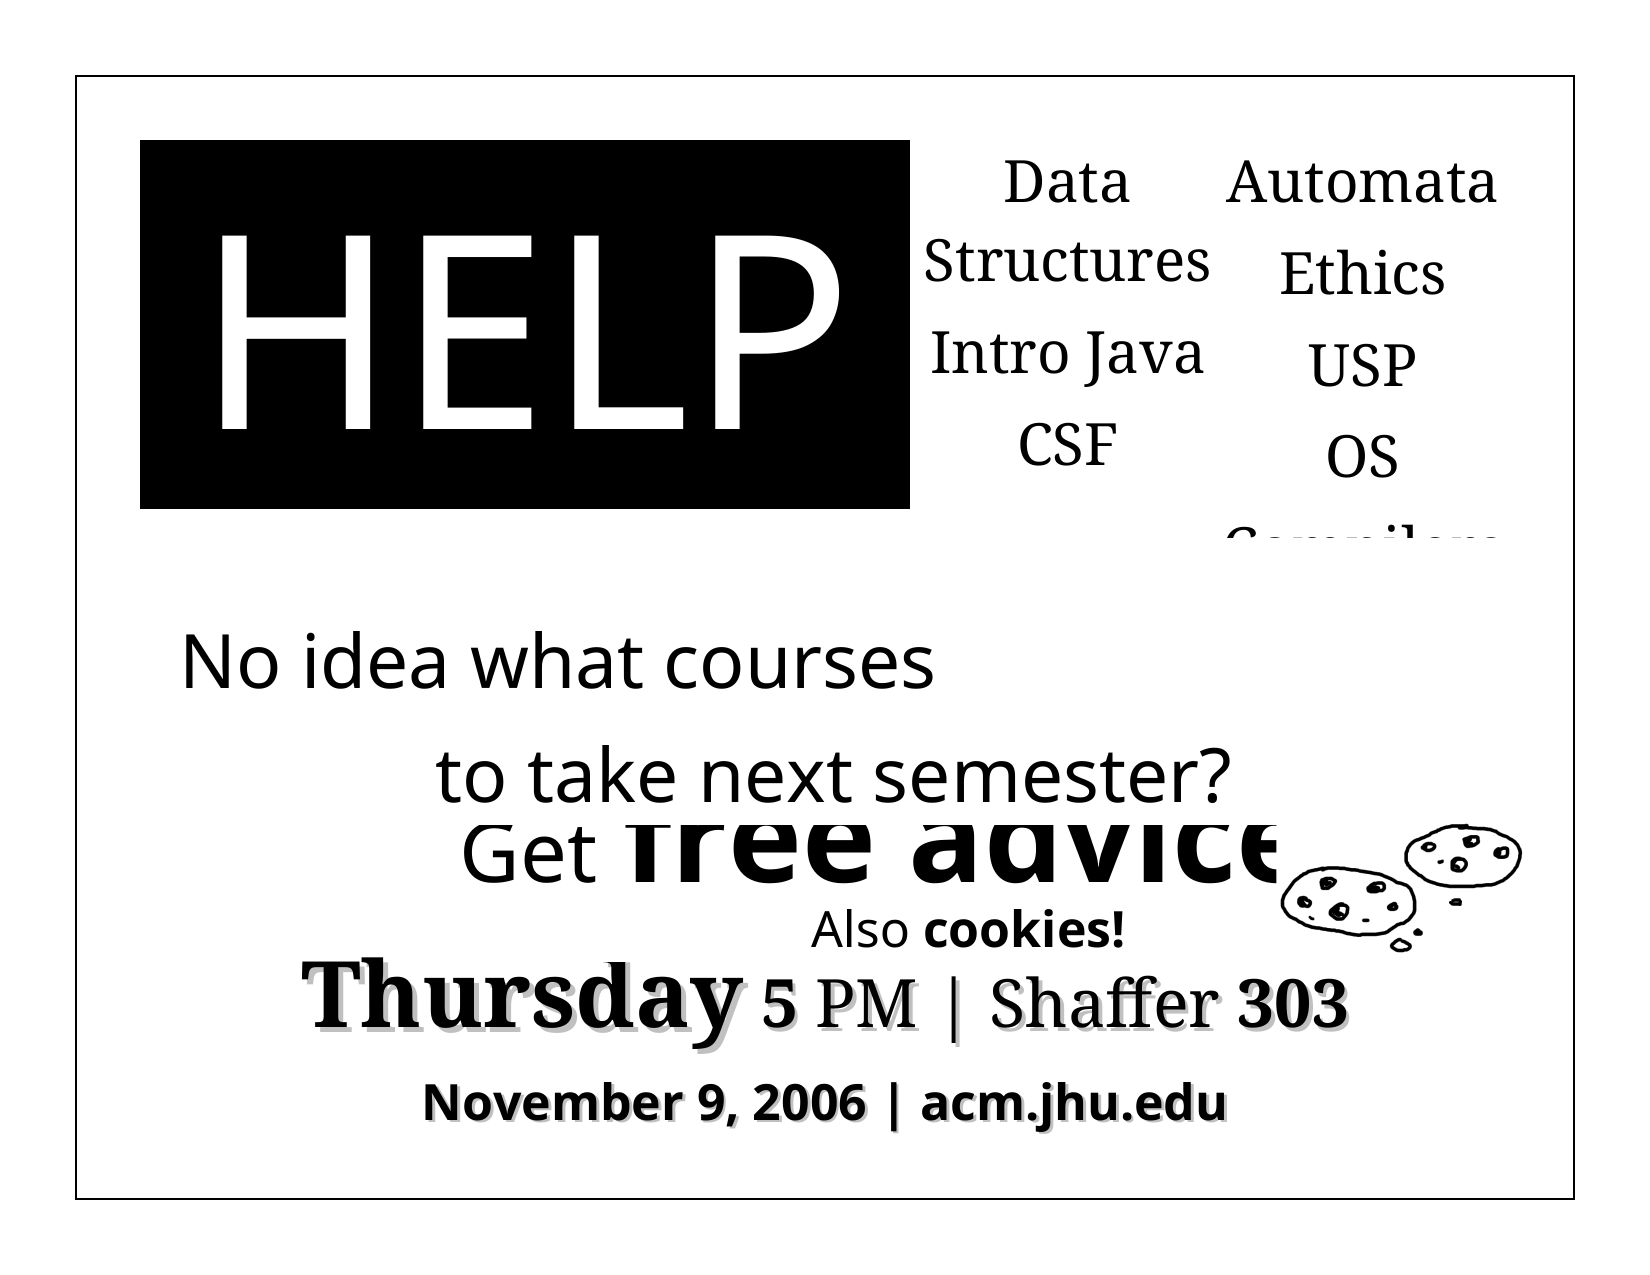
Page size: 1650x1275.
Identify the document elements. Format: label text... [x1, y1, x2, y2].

text Get free advice [1278, 749, 1507, 808]
text Data Structures [920, 140, 1215, 299]
text OS [1215, 415, 1511, 495]
text Get free advice [827, 826, 853, 840]
text Get free advice [459, 825, 1276, 894]
text to take next semester? [140, 723, 1278, 825]
text USP [1215, 324, 1511, 403]
text Intro Java [920, 311, 1215, 390]
text Get free advice [753, 826, 779, 840]
text HELP [140, 140, 910, 509]
text No idea what courses [140, 608, 1278, 710]
text Compilers [1215, 507, 1511, 538]
text Get free advice [1086, 825, 1111, 867]
picture [1276, 808, 1527, 961]
text Also cookies! [430, 894, 1507, 962]
text Ethics [1215, 232, 1511, 311]
text Get free advice [1009, 828, 1036, 868]
text Get free advice [932, 850, 956, 870]
text Automata [1215, 140, 1511, 219]
text CSF [920, 403, 1215, 482]
